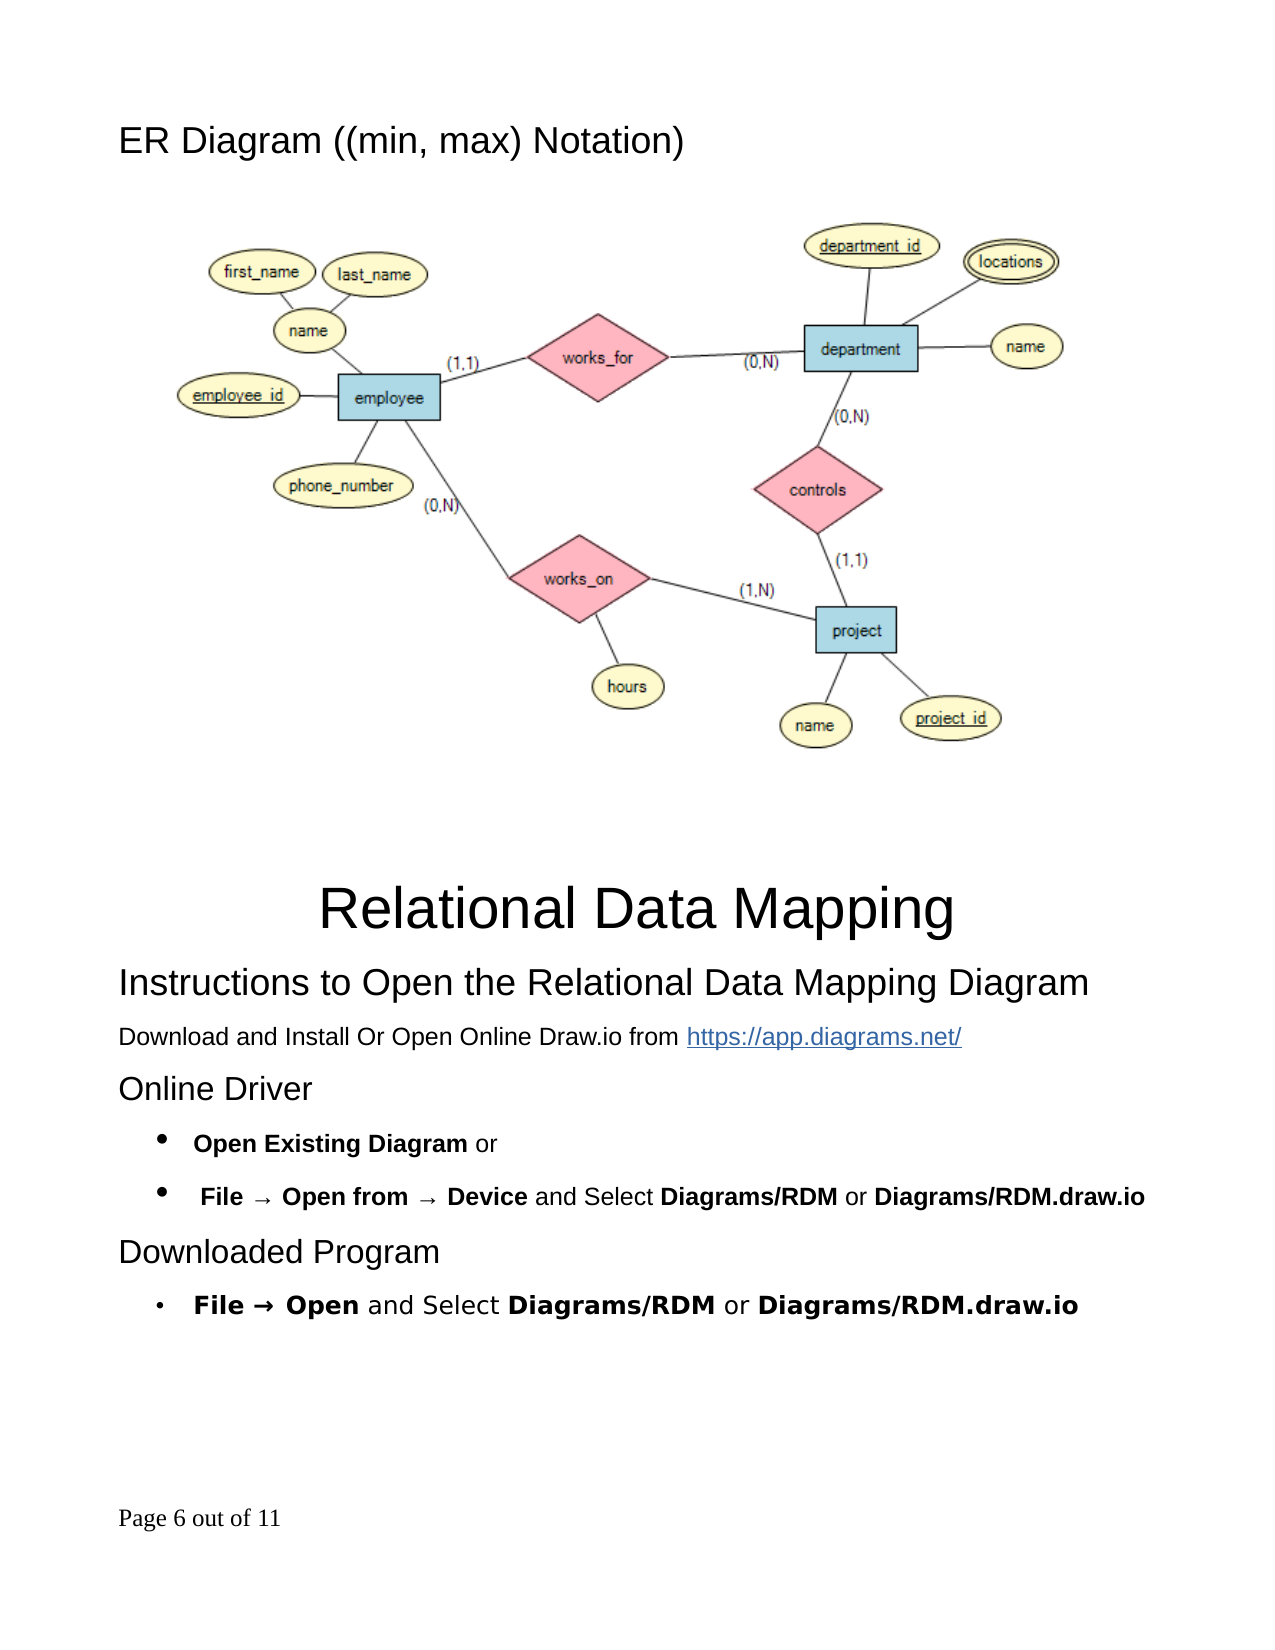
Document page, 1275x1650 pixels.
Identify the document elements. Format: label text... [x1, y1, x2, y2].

picture [150, 190, 1100, 770]
subtitle File → Open from → Device and Select Diagrams/RDM or Diagrams/RDM.draw.io [156, 1179, 1157, 1213]
list File → Open and Select Diagrams/RDM or Diagrams/RDM.draw.io [156, 1283, 1157, 1322]
subtitle Download and Install Or Open Online Draw.io from https://app.diagrams.net/ [118, 1022, 1157, 1051]
subtitle Online Driver [118, 1069, 1157, 1108]
subtitle Downloaded Program [118, 1232, 1157, 1271]
subtitle ER Diagram ((min, max) Notation) [118, 118, 1157, 161]
subtitle Instructions to Open the Relational Data Mapping Diagram [118, 960, 1157, 1003]
subtitle Open Existing Diagram or [156, 1127, 1157, 1161]
title Relational Data Mapping [118, 874, 1157, 941]
